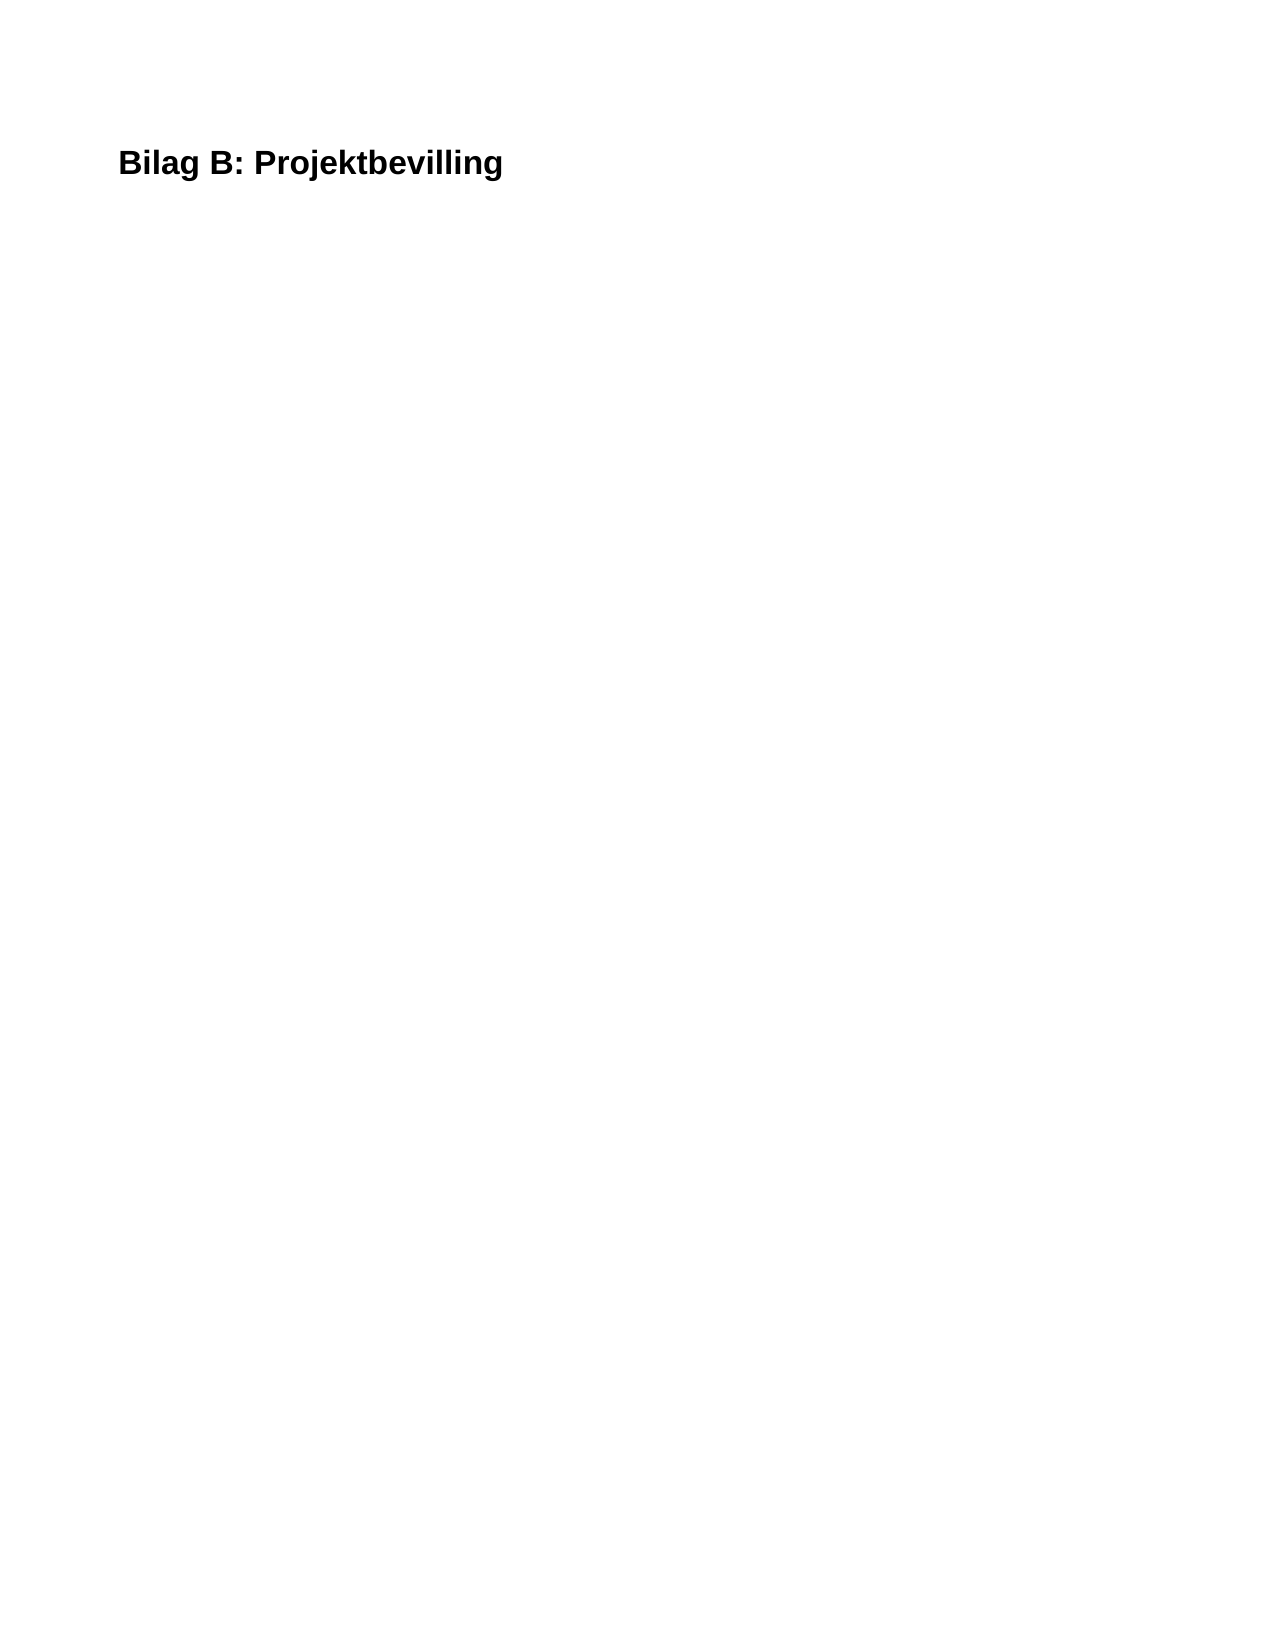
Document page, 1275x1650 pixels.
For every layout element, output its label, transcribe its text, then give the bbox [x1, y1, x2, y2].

subtitle Bilag B: Projektbevilling [118, 143, 1157, 182]
